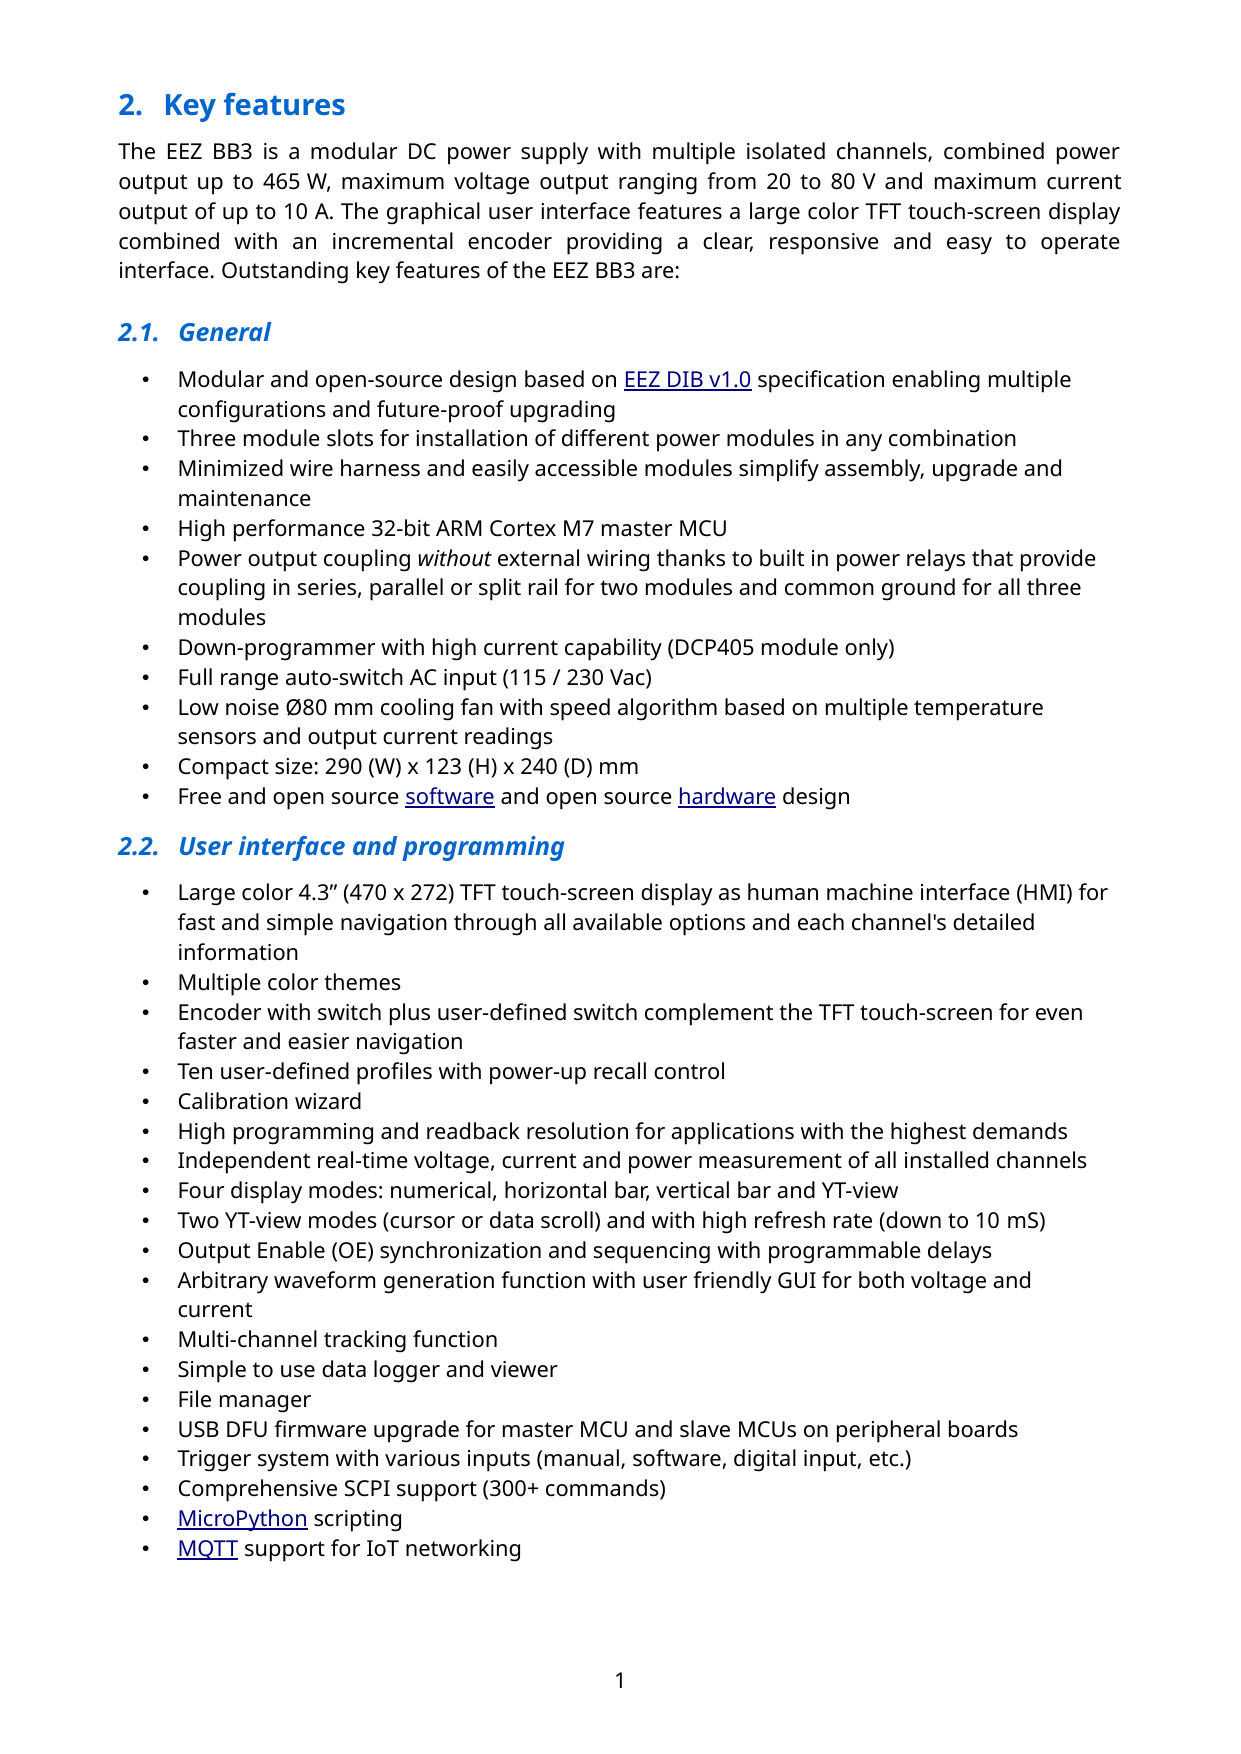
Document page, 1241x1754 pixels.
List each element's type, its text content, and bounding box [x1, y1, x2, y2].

subtitle User interface and programming [118, 828, 1122, 862]
list Simple to use data logger and viewer [142, 1354, 1110, 1384]
list Full range auto-switch AC input (115 / 230 Vac) [142, 662, 1110, 692]
list Multi-channel tracking function [142, 1324, 1110, 1354]
list Two YT-view modes (cursor or data scroll) and with high refresh rate (down to 10 mS) [142, 1205, 1110, 1235]
list High performance 32-bit ARM Cortex M7 master MCU [142, 513, 1110, 543]
list File manager [142, 1384, 1110, 1413]
list Compact size: 290 (W) x 123 (H) x 240 (D) mm [142, 751, 1110, 781]
list Large color 4.3” (470 x 272) TFT touch-screen display as human machine interface (HMI) for fast and simple navigation through all available options and each channel's detailed information [142, 877, 1110, 967]
subtitle General [118, 315, 1122, 349]
list USB DFU firmware upgrade for master MCU and slave MCUs on peripheral boards [142, 1413, 1110, 1443]
list Independent real-time voltage, current and power measurement of all installed channels [142, 1145, 1110, 1175]
list Calibration wizard [142, 1086, 1110, 1116]
list Three module slots for installation of different power modules in any combination [142, 423, 1110, 453]
list Modular and open-source design based on EEZ DIB v1.0 specification enabling multiple configurations and future-proof upgrading [142, 364, 1110, 423]
list Free and open source software and open source hardware design [142, 781, 1110, 811]
subtitle Key features [118, 84, 1122, 124]
list Power output coupling without external wiring thanks to built in power relays that provide coupling in series, parallel or split rail for two modules and common ground for all three modules [142, 543, 1110, 632]
list MicroPython scripting [142, 1503, 1110, 1533]
list Encoder with switch plus user-defined switch complement the TFT touch-screen for even faster and easier navigation [142, 996, 1110, 1056]
list Arbitrary waveform generation function with user friendly GUI for both voltage and current [142, 1264, 1110, 1324]
list Ten user-defined profiles with power-up recall control [142, 1056, 1110, 1086]
list Trigger system with various inputs (manual, software, digital input, etc.) [142, 1443, 1110, 1473]
list Minimized wire harness and easily accessible modules simplify assembly, upgrade and maintenance [142, 453, 1110, 513]
list Output Enable (OE) synchronization and sequencing with programmable delays [142, 1235, 1110, 1264]
list Comprehensive SCPI support (300+ commands) [142, 1473, 1110, 1503]
text The EEZ BB3 is a modular DC power supply with multiple isolated channels, combined power output up to 465 W, maximum voltage output ranging from 20 to 80 V and maximum current output of up to 10 A. The graphical user interface features a large color TFT touch-screen display combined with an incremental encoder providing a clear, responsive and easy to operate interface. Outstanding key features of the EEZ BB3 are: [118, 136, 1122, 285]
list Down-programmer with high current capability (DCP405 module only) [142, 632, 1110, 662]
list MQTT support for IoT networking [142, 1533, 1110, 1562]
list Multiple color themes [142, 967, 1110, 996]
list Four display modes: numerical, horizontal bar, vertical bar and YT-view [142, 1175, 1110, 1205]
list Low noise Ø80 mm cooling fan with speed algorithm based on multiple temperature sensors and output current readings [142, 692, 1110, 751]
list High programming and readback resolution for applications with the highest demands [142, 1116, 1110, 1145]
